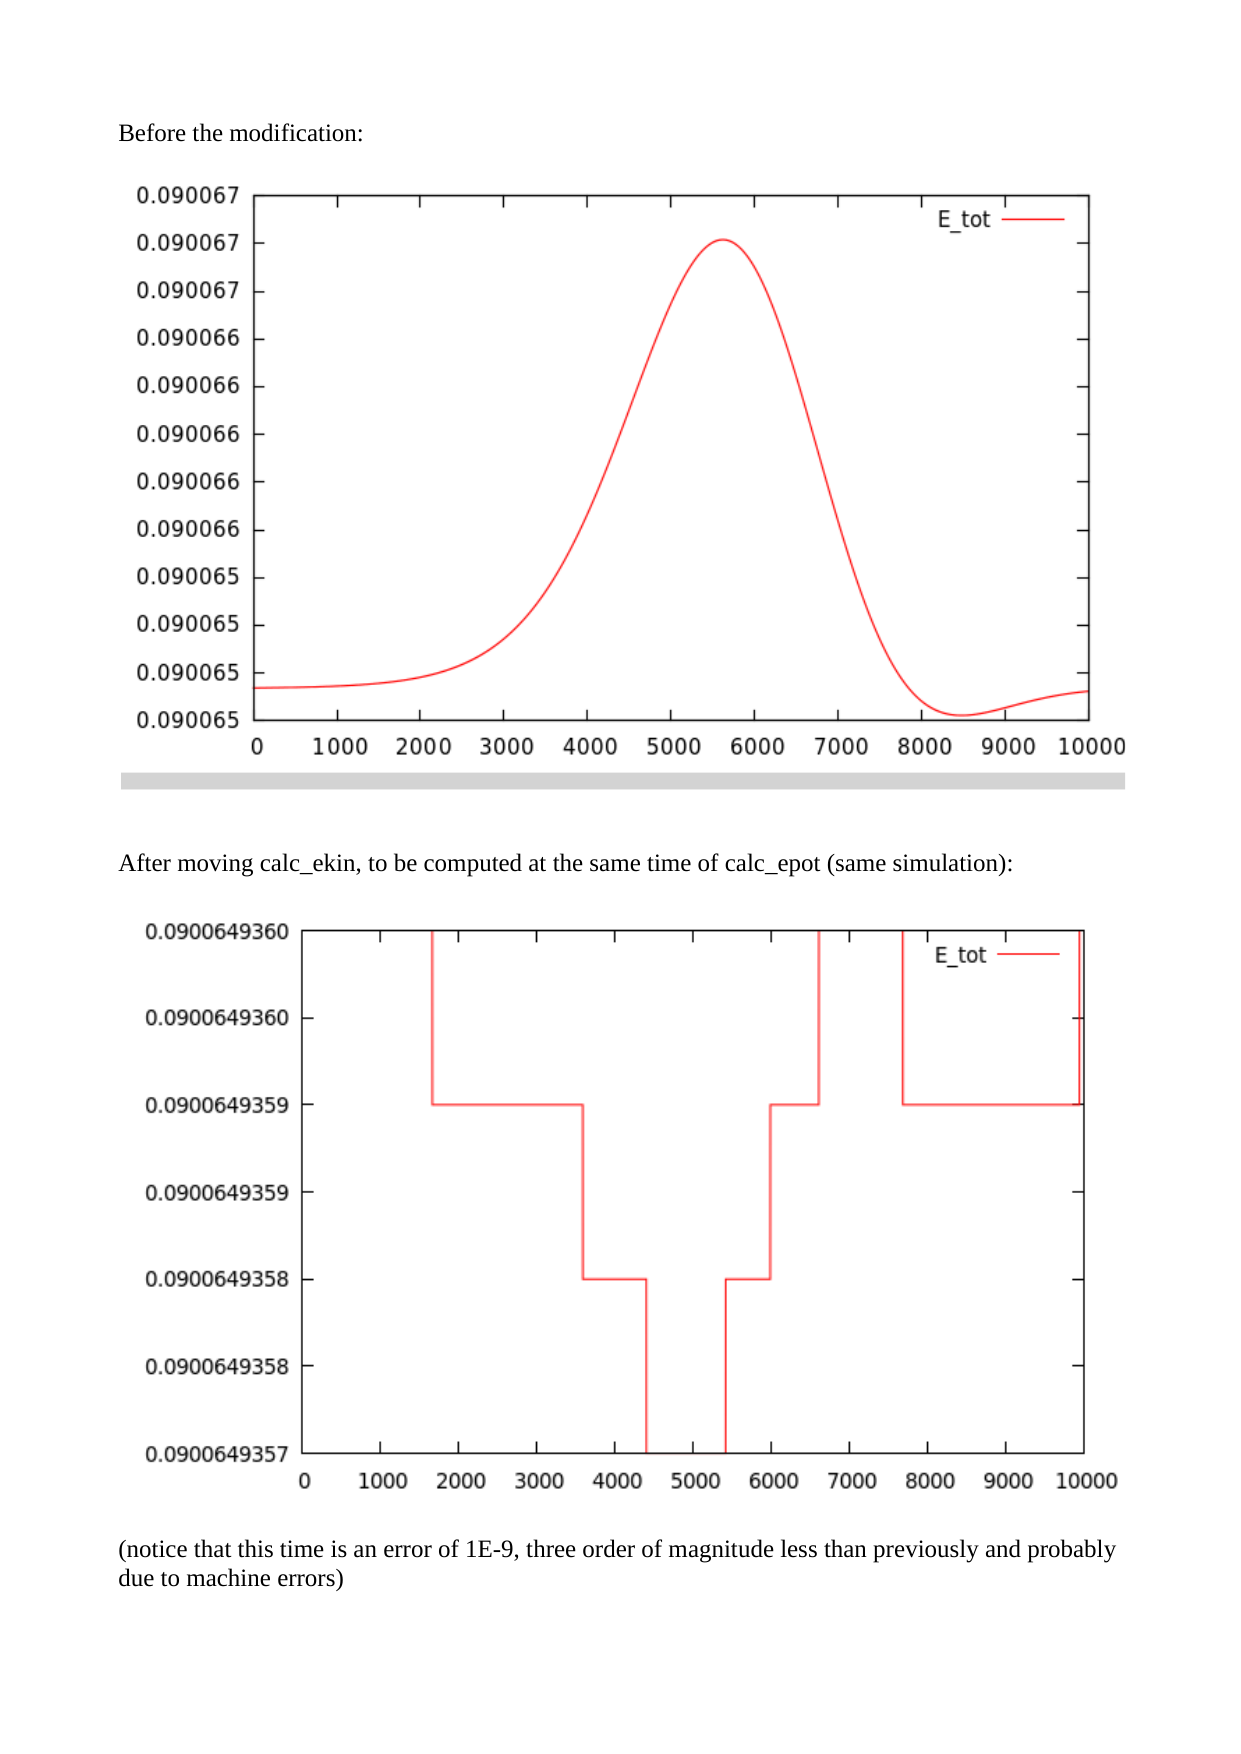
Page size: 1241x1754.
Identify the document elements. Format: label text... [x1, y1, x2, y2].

picture [121, 170, 1125, 791]
text Before the modification: [118, 118, 1122, 147]
text (notice that this time is an error of 1E-9, three order of magnitude less than previously and probably due to machine errors) [118, 1534, 1122, 1592]
text After moving calc_ekin, to be computed at the same time of calc_epot (same simulation): [118, 848, 1122, 877]
picture [120, 905, 1121, 1506]
